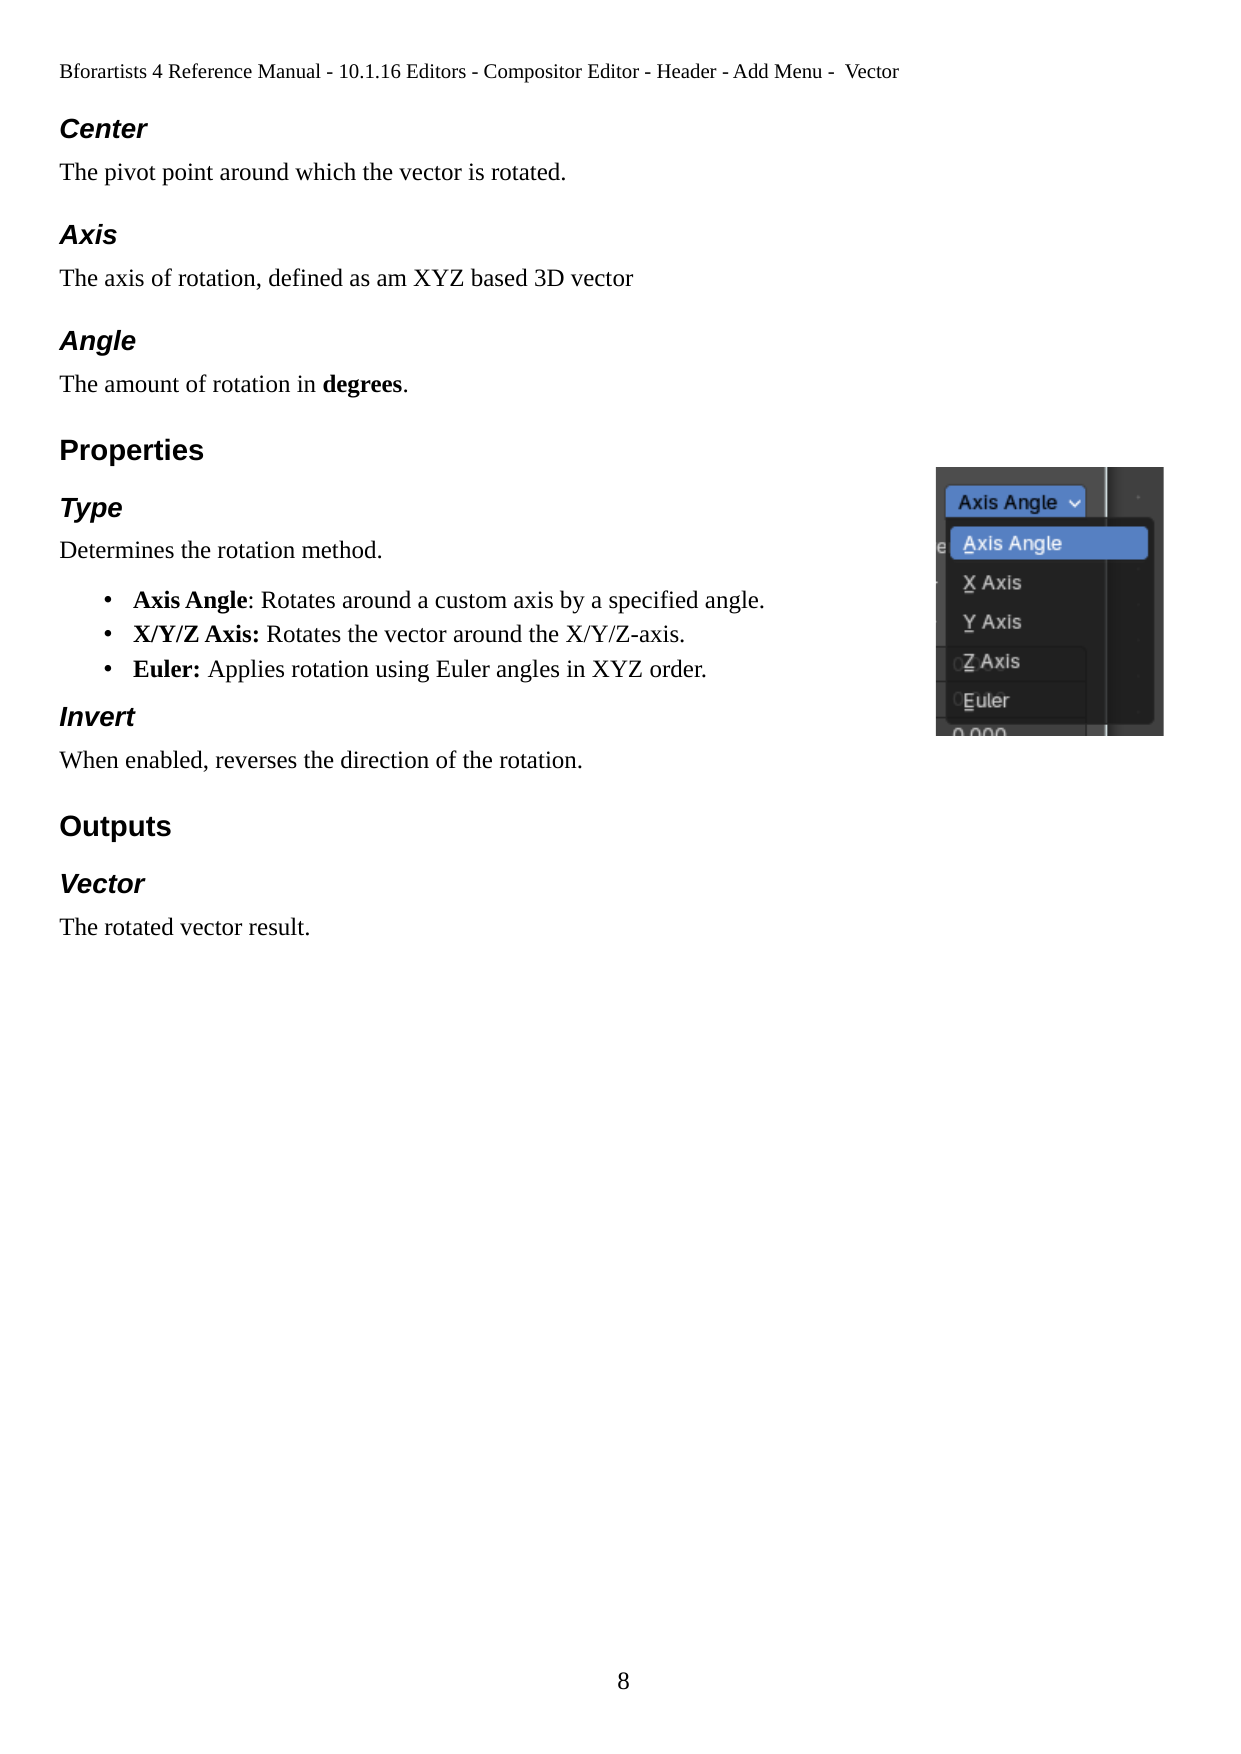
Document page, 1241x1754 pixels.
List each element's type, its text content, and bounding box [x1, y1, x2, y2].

subtitle Properties [59, 432, 1181, 466]
picture [935, 467, 1164, 736]
text Determines the rotation method. [59, 536, 935, 564]
subtitle [1164, 701, 1181, 732]
text The rotated vector result. [59, 912, 1181, 941]
list X/Y/Z Axis: Rotates the vector around the X/Y/Z-axis. [103, 619, 935, 648]
subtitle Center [59, 113, 1181, 144]
text When enabled, reverses the direction of the rotation. [59, 745, 1181, 774]
subtitle Type [59, 491, 935, 523]
subtitle [1164, 491, 1181, 523]
list Euler: Applies rotation using Euler angles in XYZ order. [103, 654, 935, 682]
subtitle Axis [59, 218, 1181, 250]
subtitle Angle [59, 324, 1181, 356]
subtitle Invert [59, 701, 935, 732]
subtitle Vector [59, 867, 1181, 899]
text The pivot point around which the vector is rotated. [59, 157, 1181, 186]
text The axis of rotation, defined as am XYZ based 3D vector [59, 263, 1181, 292]
subtitle Outputs [59, 809, 1181, 842]
list Axis Angle: Rotates around a custom axis by a specified angle. [103, 585, 935, 613]
text The amount of rotation in degrees. [59, 369, 1181, 398]
